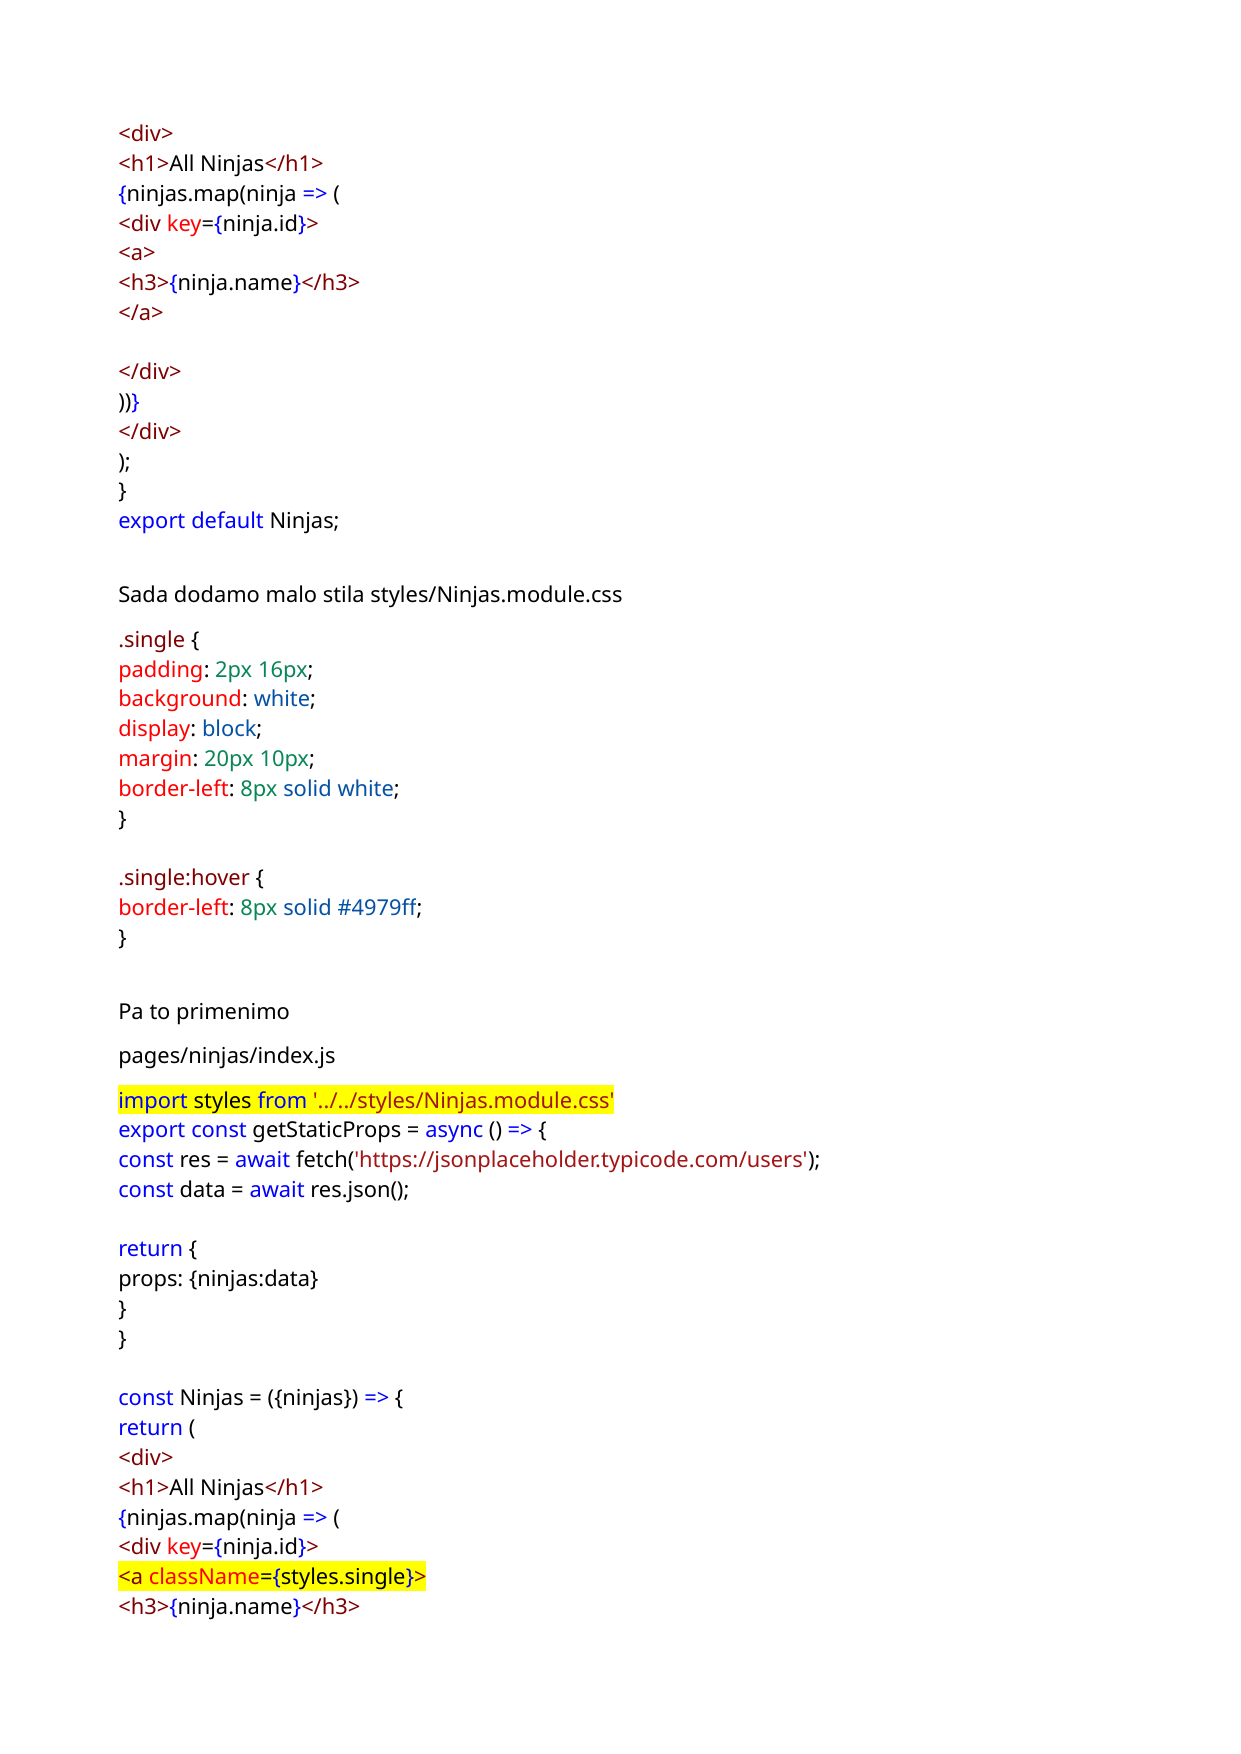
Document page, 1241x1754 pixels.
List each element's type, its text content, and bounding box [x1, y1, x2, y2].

text export default Ninjas; [118, 505, 1122, 535]
text <h1>All Ninjas</h1> [118, 148, 1122, 178]
text } [118, 1293, 1122, 1323]
text .single:hover { [118, 862, 1122, 892]
text <a className={styles.single}> [118, 1561, 1122, 1591]
text const res = await fetch('https://jsonplaceholder.typicode.com/users'); [118, 1144, 1122, 1174]
text margin: 20px 10px; [118, 743, 1122, 773]
text <div> [118, 118, 1122, 148]
text </div> [118, 356, 1122, 386]
text display: block; [118, 713, 1122, 743]
text .single { [118, 624, 1122, 654]
text <h3>{ninja.name}</h3> [118, 267, 1122, 297]
text background: white; [118, 683, 1122, 713]
text </div> [118, 416, 1122, 446]
text <div> [118, 1442, 1122, 1472]
text export const getStaticProps = async () => { [118, 1114, 1122, 1144]
text <h3>{ninja.name}</h3> [118, 1591, 1122, 1621]
text <a> [118, 237, 1122, 267]
text } [118, 1323, 1122, 1353]
text <h1>All Ninjas</h1> [118, 1472, 1122, 1501]
text </a> [118, 297, 1122, 327]
text Pa to primenimo [118, 996, 1122, 1026]
text return { [118, 1233, 1122, 1263]
text } [118, 803, 1122, 832]
text {ninjas.map(ninja => ( [118, 1501, 1122, 1531]
text <div key={ninja.id}> [118, 207, 1122, 237]
text Sada dodamo malo stila styles/Ninjas.module.css [118, 579, 1122, 609]
text ); [118, 446, 1122, 476]
text return ( [118, 1412, 1122, 1442]
text import styles from '../../styles/Ninjas.module.css' [118, 1084, 1122, 1114]
text <div key={ninja.id}> [118, 1531, 1122, 1561]
text border-left: 8px solid #4979ff; [118, 892, 1122, 922]
text {ninjas.map(ninja => ( [118, 178, 1122, 207]
text } [118, 476, 1122, 505]
text const Ninjas = ({ninjas}) => { [118, 1382, 1122, 1412]
text props: {ninjas:data} [118, 1263, 1122, 1293]
text const data = await res.json(); [118, 1174, 1122, 1204]
text ))} [118, 386, 1122, 416]
text border-left: 8px solid white; [118, 773, 1122, 803]
text padding: 2px 16px; [118, 654, 1122, 683]
text } [118, 922, 1122, 951]
text pages/ninjas/index.js [118, 1040, 1122, 1070]
